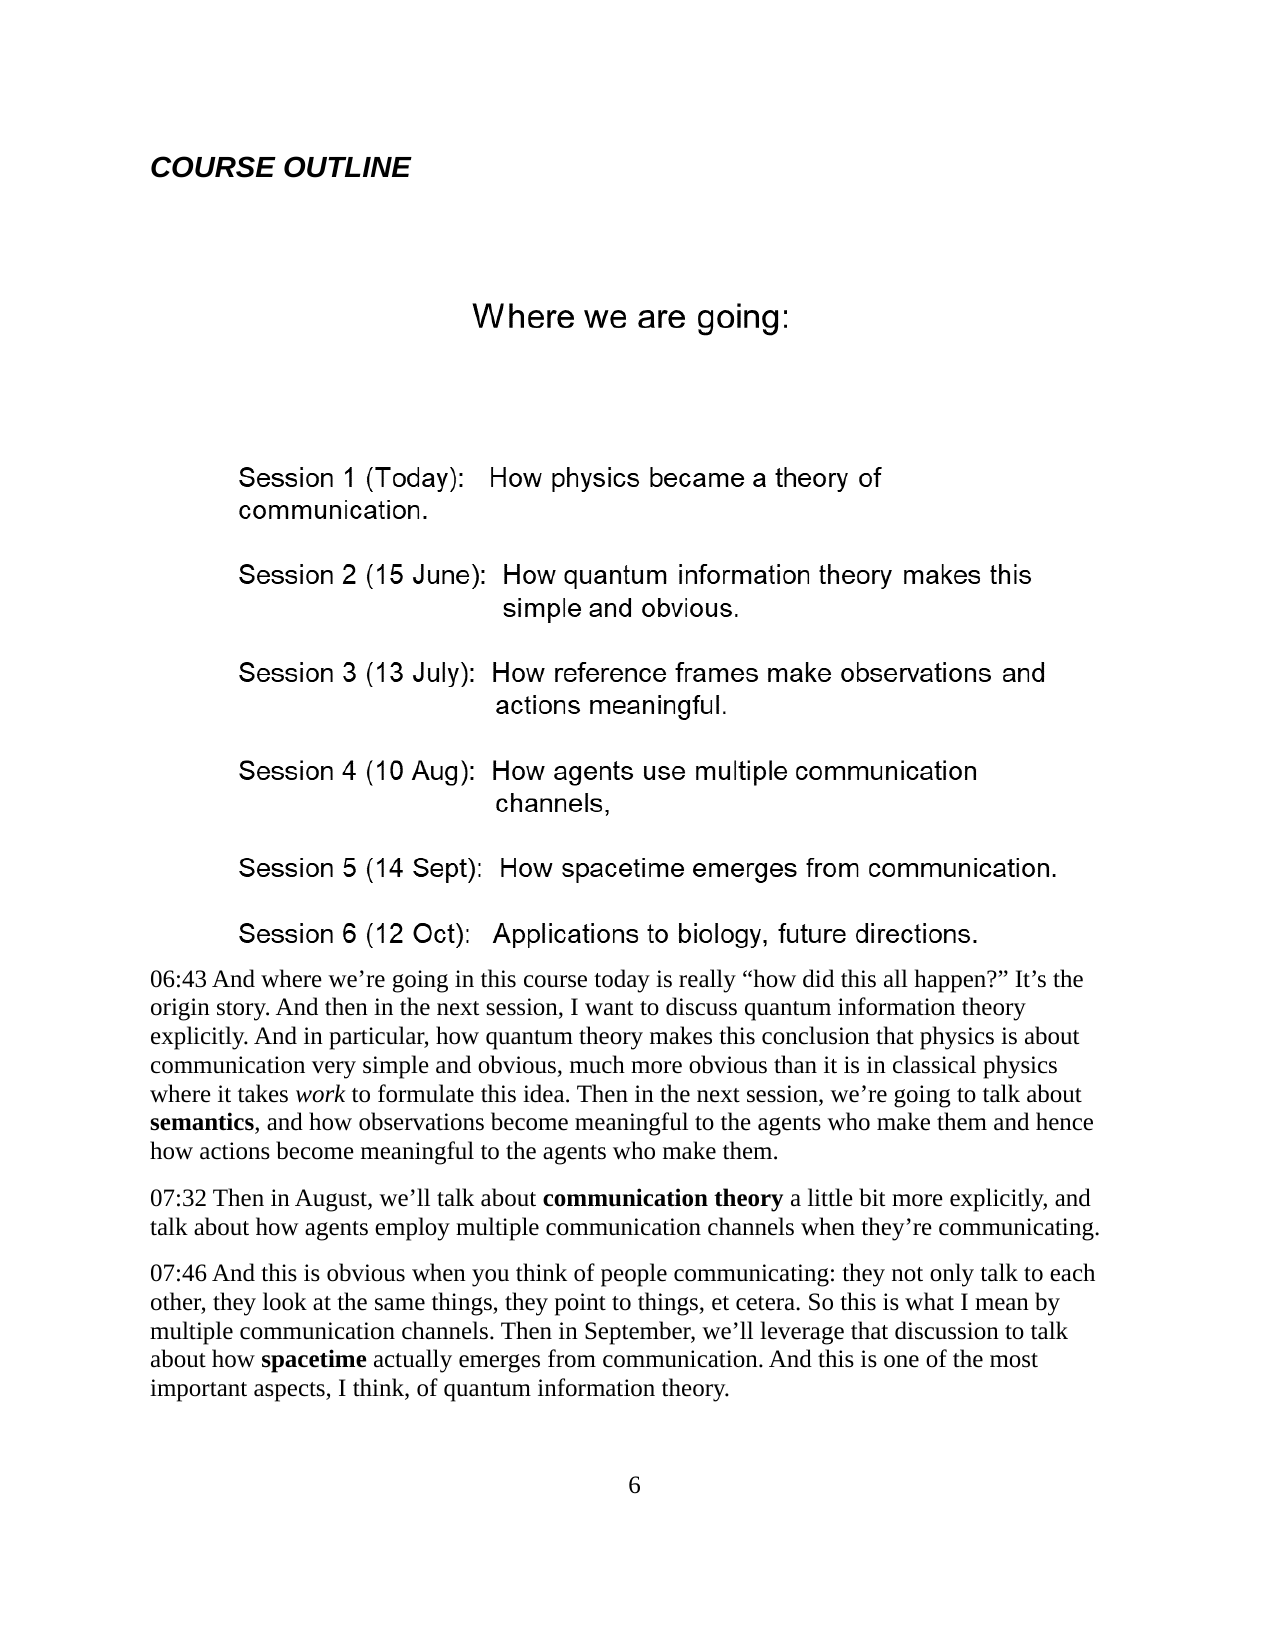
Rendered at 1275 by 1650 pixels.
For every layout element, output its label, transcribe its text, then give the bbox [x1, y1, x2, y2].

text 06:43 And where we’re going in this course today is really “how did this all happen?” It’s the origin story. And then in the next session, I want to discuss quantum information theory explicitly. And in particular, how quantum theory makes this conclusion that physics is about communication very simple and obvious, much more obvious than it is in classical physics where it takes work to formulate this idea. Then in the next session, we’re going to talk about semantics, and how observations become meaningful to the agents who make them and hence how actions become meaningful to the agents who make them. [150, 959, 1125, 1165]
text 07:46 And this is obvious when you think of people communicating: they not only talk to each other, they look at the same things, they point to things, et cetera. So this is what I mean by multiple communication channels. Then in September, we’ll leverage that discussion to talk about how spacetime actually emerges from communication. And this is one of the most important aspects, I think, of quantum information theory. [150, 1258, 1125, 1402]
subtitle COURSE OUTLINE [150, 150, 1125, 183]
picture [150, 205, 1125, 959]
text 07:32 Then in August, we’ll talk about communication theory a little bit more explicitly, and talk about how agents employ multiple communication channels when they’re communicating. [150, 1183, 1125, 1240]
